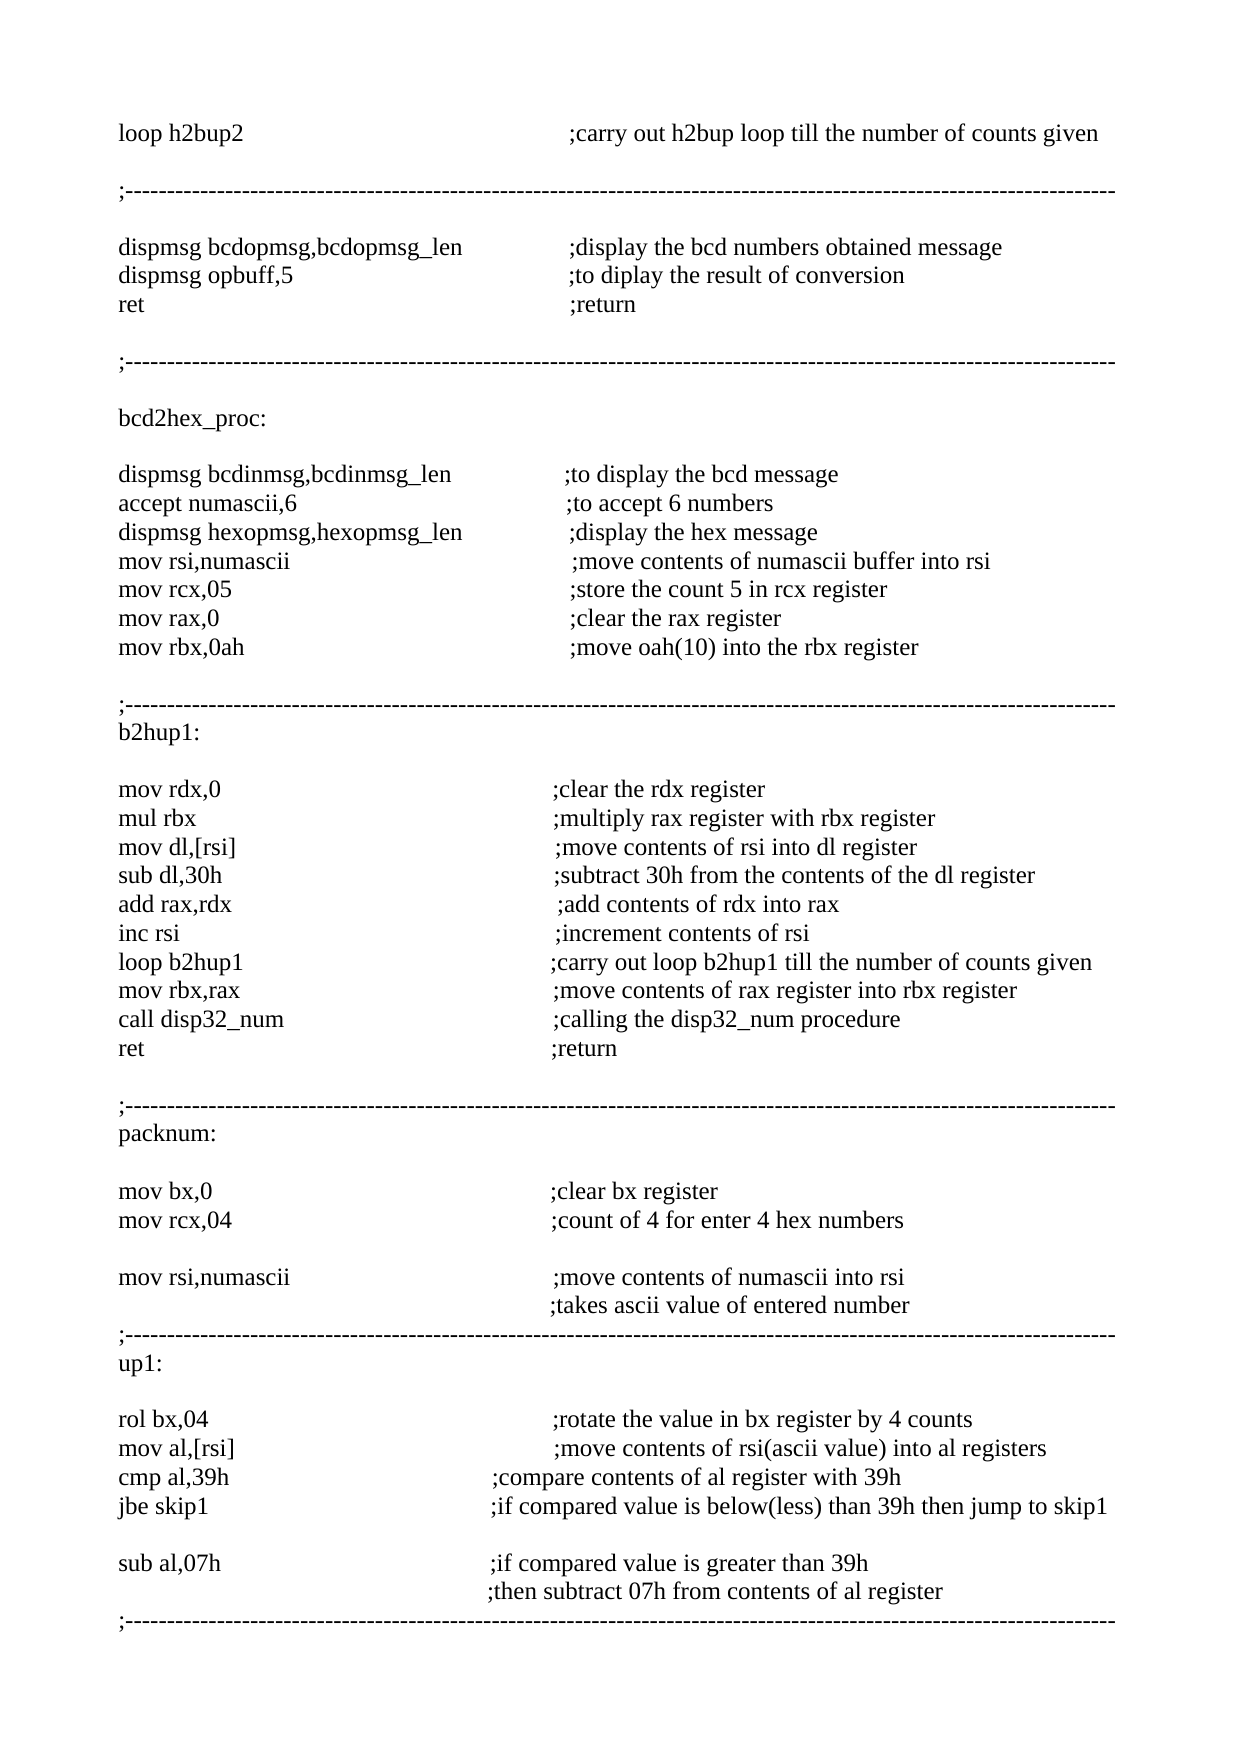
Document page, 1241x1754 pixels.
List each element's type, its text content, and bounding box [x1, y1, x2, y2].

text mov al,[rsi] ;move contents of rsi(ascii value) into al registers [118, 1433, 1122, 1462]
text sub dl,30h ;subtract 30h from the contents of the dl register [118, 861, 1122, 889]
text mov rsi,numascii ;move contents of numascii into rsi [118, 1262, 1122, 1290]
text up1: [118, 1348, 1122, 1377]
text cmp al,39h ;compare contents of al register with 39h [118, 1462, 1122, 1491]
text sub al,07h ;if compared value is greater than 39h [118, 1548, 1122, 1576]
text mov rbx,rax ;move contents of rax register into rbx register [118, 976, 1122, 1004]
text mul rbx ;multiply rax register with rbx register [118, 803, 1122, 832]
text ;----------------------------------------------------------------------------------------------------------------------- [118, 1319, 1122, 1348]
text dispmsg opbuff,5 ;to diplay the result of conversion [118, 260, 1122, 289]
text rol bx,04 ;rotate the value in bx register by 4 counts [118, 1404, 1122, 1433]
text ;----------------------------------------------------------------------------------------------------------------------- [118, 689, 1122, 717]
text add rax,rdx ;add contents of rdx into rax [118, 889, 1122, 918]
text ;----------------------------------------------------------------------------------------------------------------------- [118, 1090, 1122, 1118]
text inc rsi ;increment contents of rsi [118, 918, 1122, 947]
text loop h2bup2 ;carry out h2bup loop till the number of counts given [118, 118, 1122, 147]
text mov rcx,04 ;count of 4 for enter 4 hex numbers [118, 1205, 1122, 1233]
text mov rdx,0 ;clear the rdx register [118, 774, 1122, 803]
text mov rcx,05 ;store the count 5 in rcx register [118, 574, 1122, 603]
text ;----------------------------------------------------------------------------------------------------------------------- [118, 175, 1122, 204]
text mov rsi,numascii ;move contents of numascii buffer into rsi [118, 546, 1122, 574]
text packnum: [118, 1118, 1122, 1147]
text ;----------------------------------------------------------------------------------------------------------------------- [118, 346, 1122, 375]
text b2hup1: [118, 717, 1122, 746]
text mov bx,0 ;clear bx register [118, 1176, 1122, 1205]
text dispmsg bcdinmsg,bcdinmsg_len ;to display the bcd message [118, 459, 1122, 488]
text ;----------------------------------------------------------------------------------------------------------------------- [118, 1605, 1122, 1634]
text ;takes ascii value of entered number [118, 1290, 1122, 1319]
text ;then subtract 07h from contents of al register [118, 1576, 1122, 1605]
text call disp32_num ;calling the disp32_num procedure [118, 1004, 1122, 1033]
text ret ;return [118, 1033, 1122, 1062]
text bcd2hex_proc: [118, 403, 1122, 431]
text jbe skip1 ;if compared value is below(less) than 39h then jump to skip1 [118, 1491, 1122, 1519]
text ret ;return [118, 289, 1122, 318]
text mov dl,[rsi] ;move contents of rsi into dl register [118, 832, 1122, 861]
text dispmsg hexopmsg,hexopmsg_len ;display the hex message [118, 517, 1122, 546]
text loop b2hup1 ;carry out loop b2hup1 till the number of counts given [118, 947, 1122, 976]
text mov rax,0 ;clear the rax register [118, 603, 1122, 632]
text dispmsg bcdopmsg,bcdopmsg_len ;display the bcd numbers obtained message [118, 232, 1122, 260]
text mov rbx,0ah ;move oah(10) into the rbx register [118, 632, 1122, 661]
text accept numascii,6 ;to accept 6 numbers [118, 488, 1122, 517]
